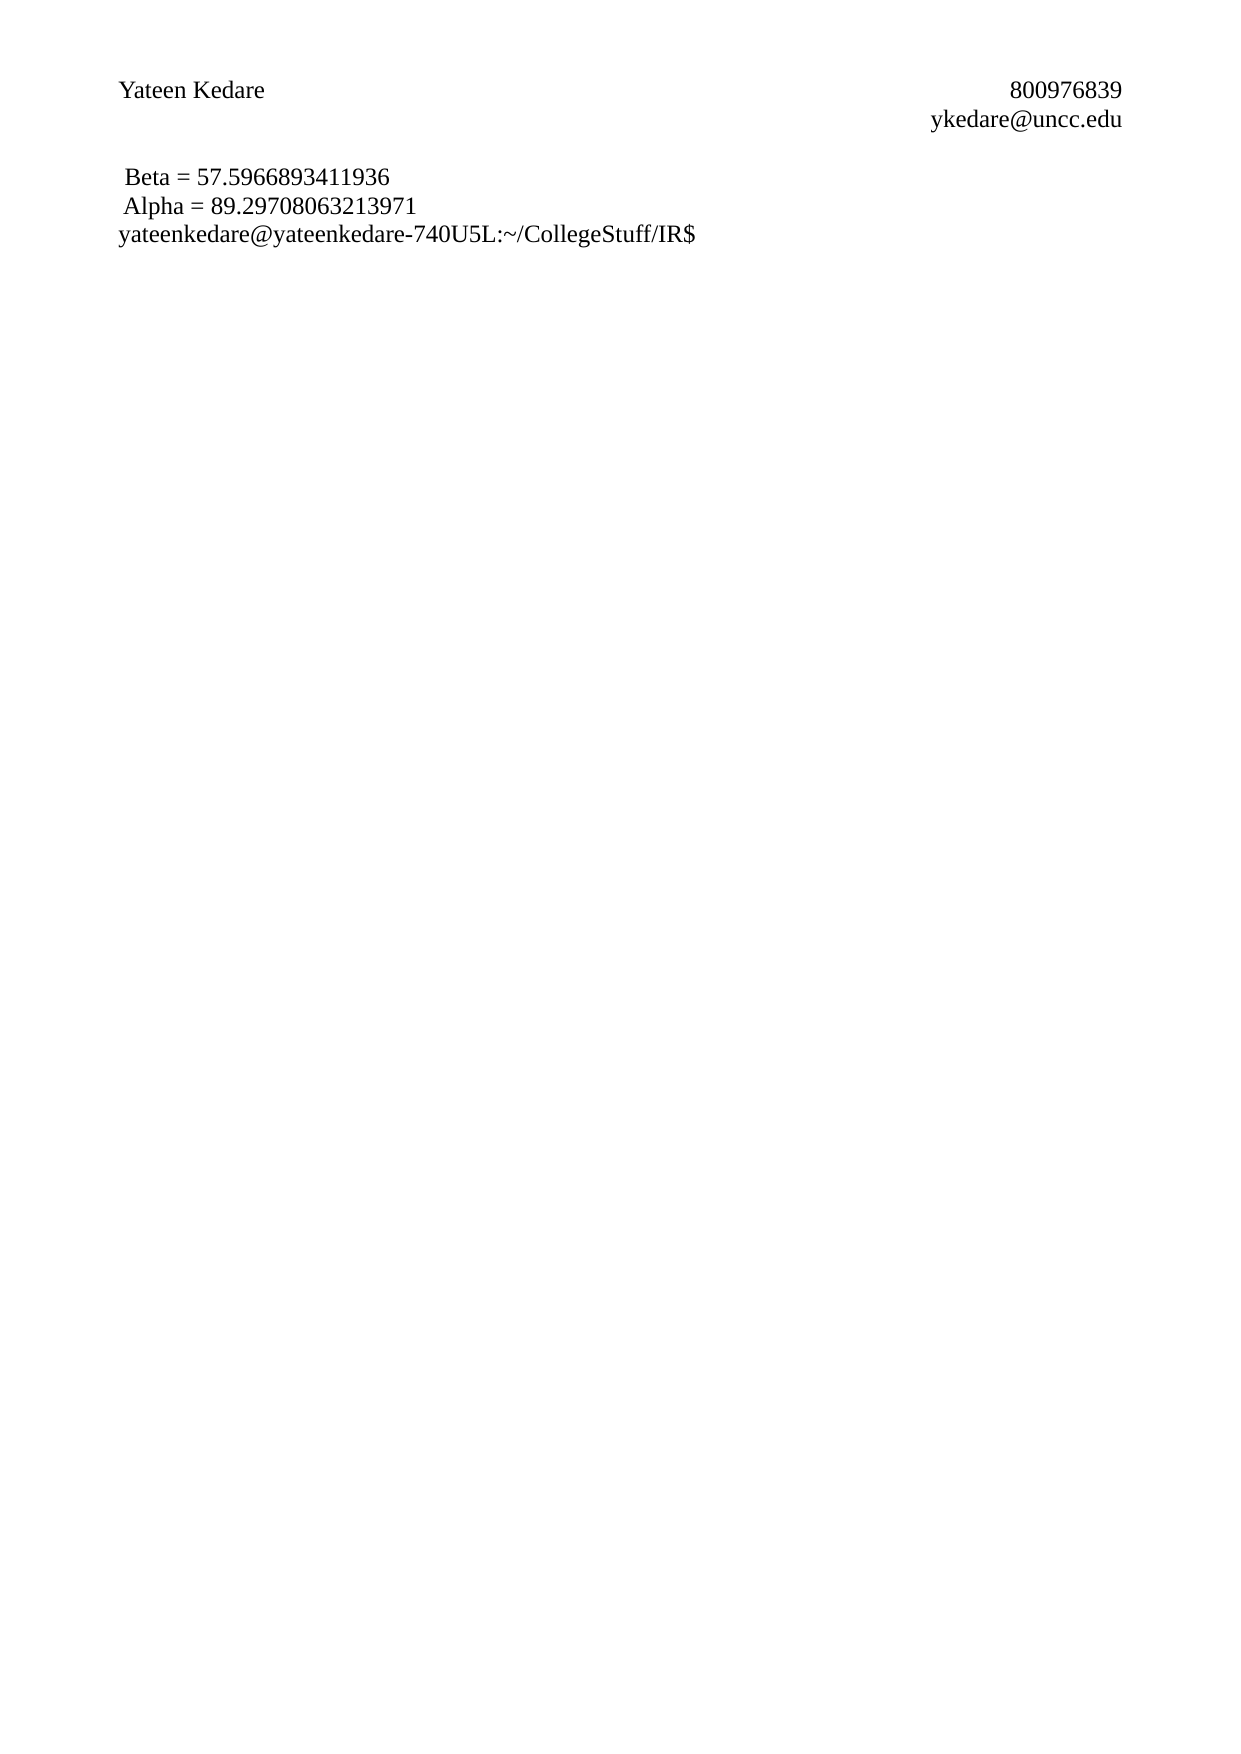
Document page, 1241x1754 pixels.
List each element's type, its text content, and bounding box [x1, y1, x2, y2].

text Beta = 57.5966893411936 [118, 162, 1122, 191]
text yateenkedare@yateenkedare-740U5L:~/CollegeStuff/IR$ [118, 219, 1122, 248]
text Alpha = 89.29708063213971 [118, 191, 1122, 219]
